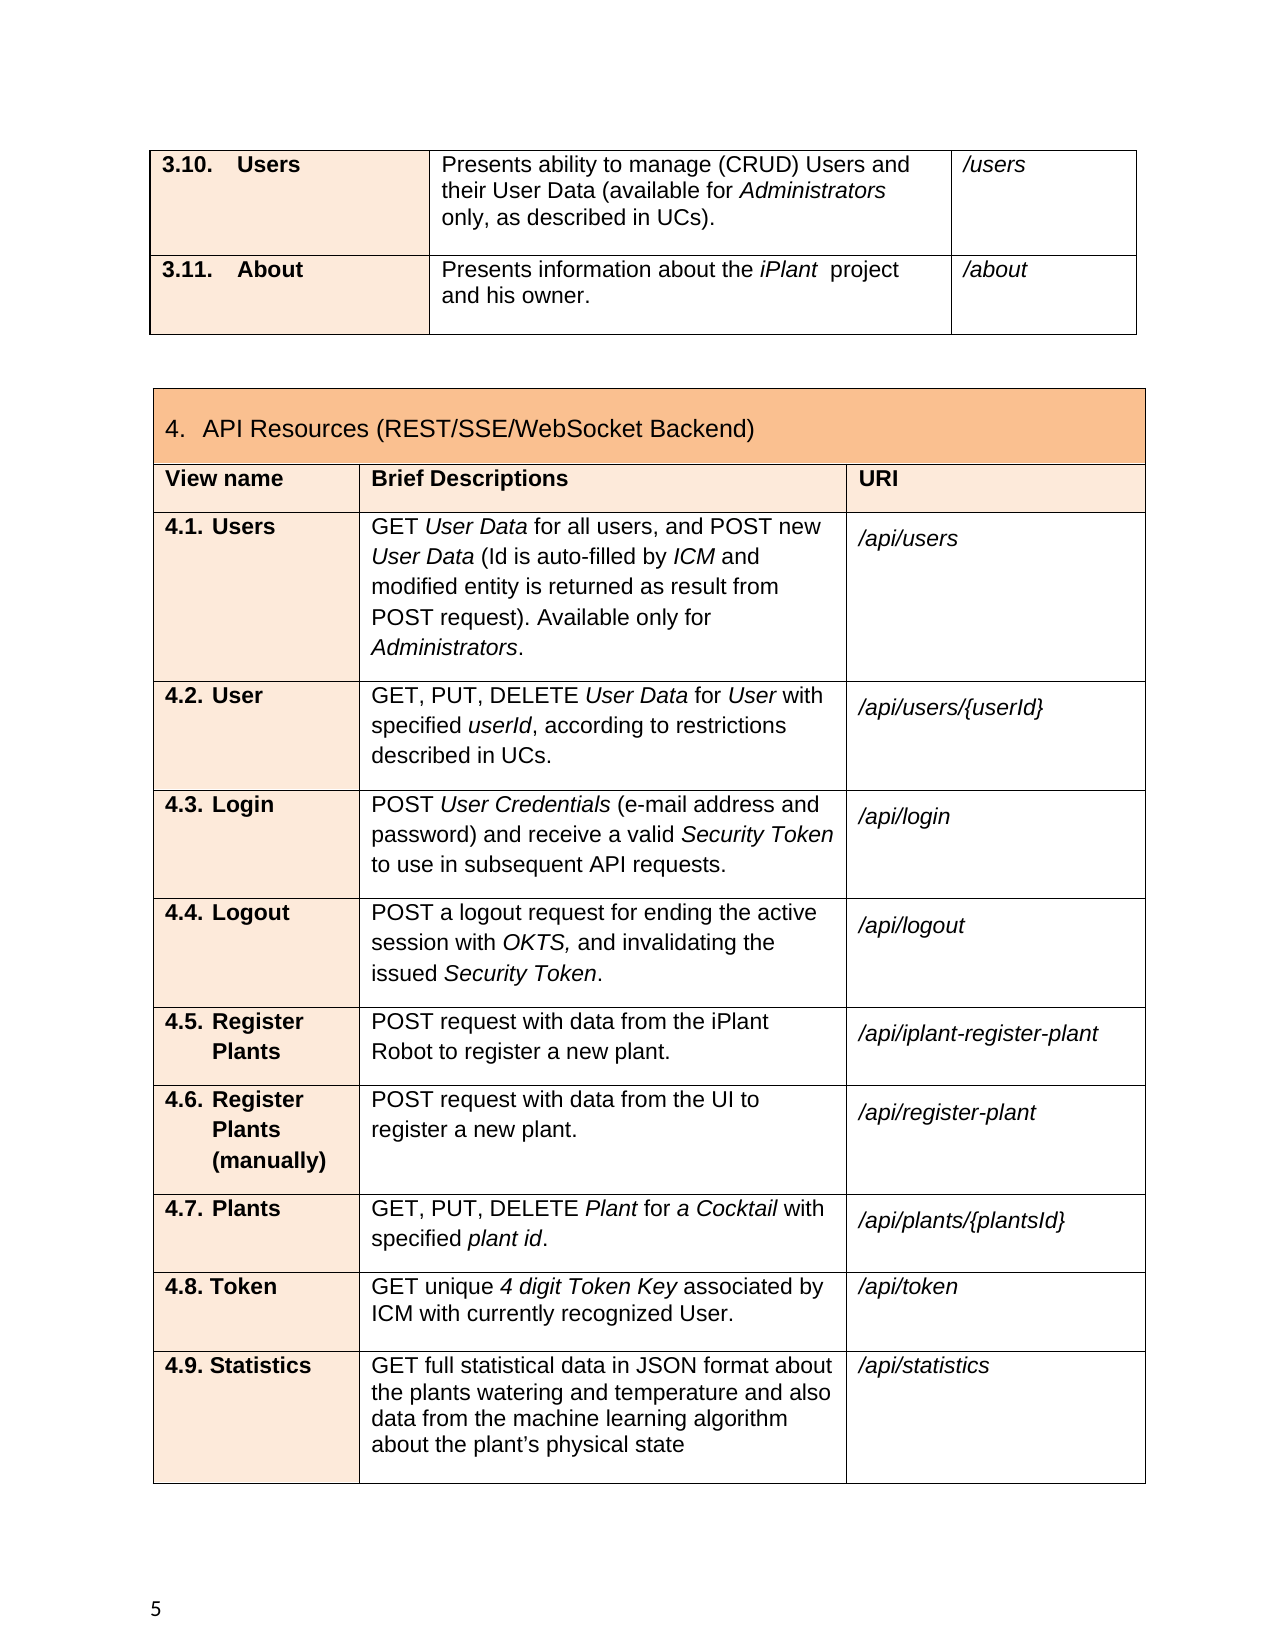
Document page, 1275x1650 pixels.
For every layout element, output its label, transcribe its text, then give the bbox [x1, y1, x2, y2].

table_cell URI [847, 465, 1145, 512]
table_cell /api/plants/{plantsId} [847, 1195, 1145, 1272]
table_cell 4.9. Statistics [154, 1352, 359, 1482]
table_cell Login [154, 791, 359, 898]
table_cell POST a logout request for ending the active session with OKTS, and invalidating the issued Security Token. [360, 899, 846, 1007]
table_cell Users [151, 151, 429, 255]
table_cell Plants [154, 1195, 359, 1272]
table_cell GET, PUT, DELETE Plant for a Cocktail with specified plant id. [360, 1195, 846, 1272]
table_cell 4.8. Token [154, 1273, 359, 1351]
table_cell /api/users/{userId} [847, 682, 1145, 789]
table_cell /about [952, 256, 1136, 334]
table_cell POST request with data from the iPlant Robot to register a new plant. [360, 1008, 846, 1085]
table_cell Presents information about the iPlant project and his owner. [430, 256, 951, 334]
table_cell Presents ability to manage (CRUD) Users and their User Data (available for Administrators only, as described in UCs). [430, 151, 951, 255]
table_cell GET full statistical data in JSON format about the plants watering and temperature and also data from the machine learning algorithm about the plant’s physical state [360, 1352, 846, 1482]
table_cell /api/statistics [847, 1352, 1145, 1482]
table_cell POST User Credentials (e-mail address and password) and receive a valid Security Token to use in subsequent API requests. [360, 791, 846, 898]
table_cell /api/logout [847, 899, 1145, 1007]
table_cell Register Plants (manually) [154, 1086, 359, 1194]
table_cell Brief Descriptions [360, 465, 846, 512]
table_cell View name [154, 465, 359, 512]
table_cell /api/iplant-register-plant [847, 1008, 1145, 1085]
table_cell Logout [154, 899, 359, 1007]
table_cell About [151, 256, 429, 334]
table_cell GET User Data for all users, and POST new User Data (Id is auto-filled by ICM and modified entity is returned as result from POST request). Available only for Administrators. [360, 513, 846, 681]
table_cell User [154, 682, 359, 789]
table_cell POST request with data from the UI to register a new plant. [360, 1086, 846, 1194]
table_cell GET unique 4 digit Token Key associated by ICM with currently recognized User. [360, 1273, 846, 1351]
table_header API Resources (REST/SSE/WebSocket Backend) [154, 389, 1145, 463]
table_cell GET, PUT, DELETE User Data for User with specified userId, according to restrictions described in UCs. [360, 682, 846, 789]
table_cell Users [154, 513, 359, 681]
table_cell /api/login [847, 791, 1145, 898]
table_cell /users [952, 151, 1136, 255]
table_cell /api/users [847, 513, 1145, 681]
table_cell /api/token [847, 1273, 1145, 1351]
table_cell /api/register-plant [847, 1086, 1145, 1194]
table_cell Register Plants [154, 1008, 359, 1085]
